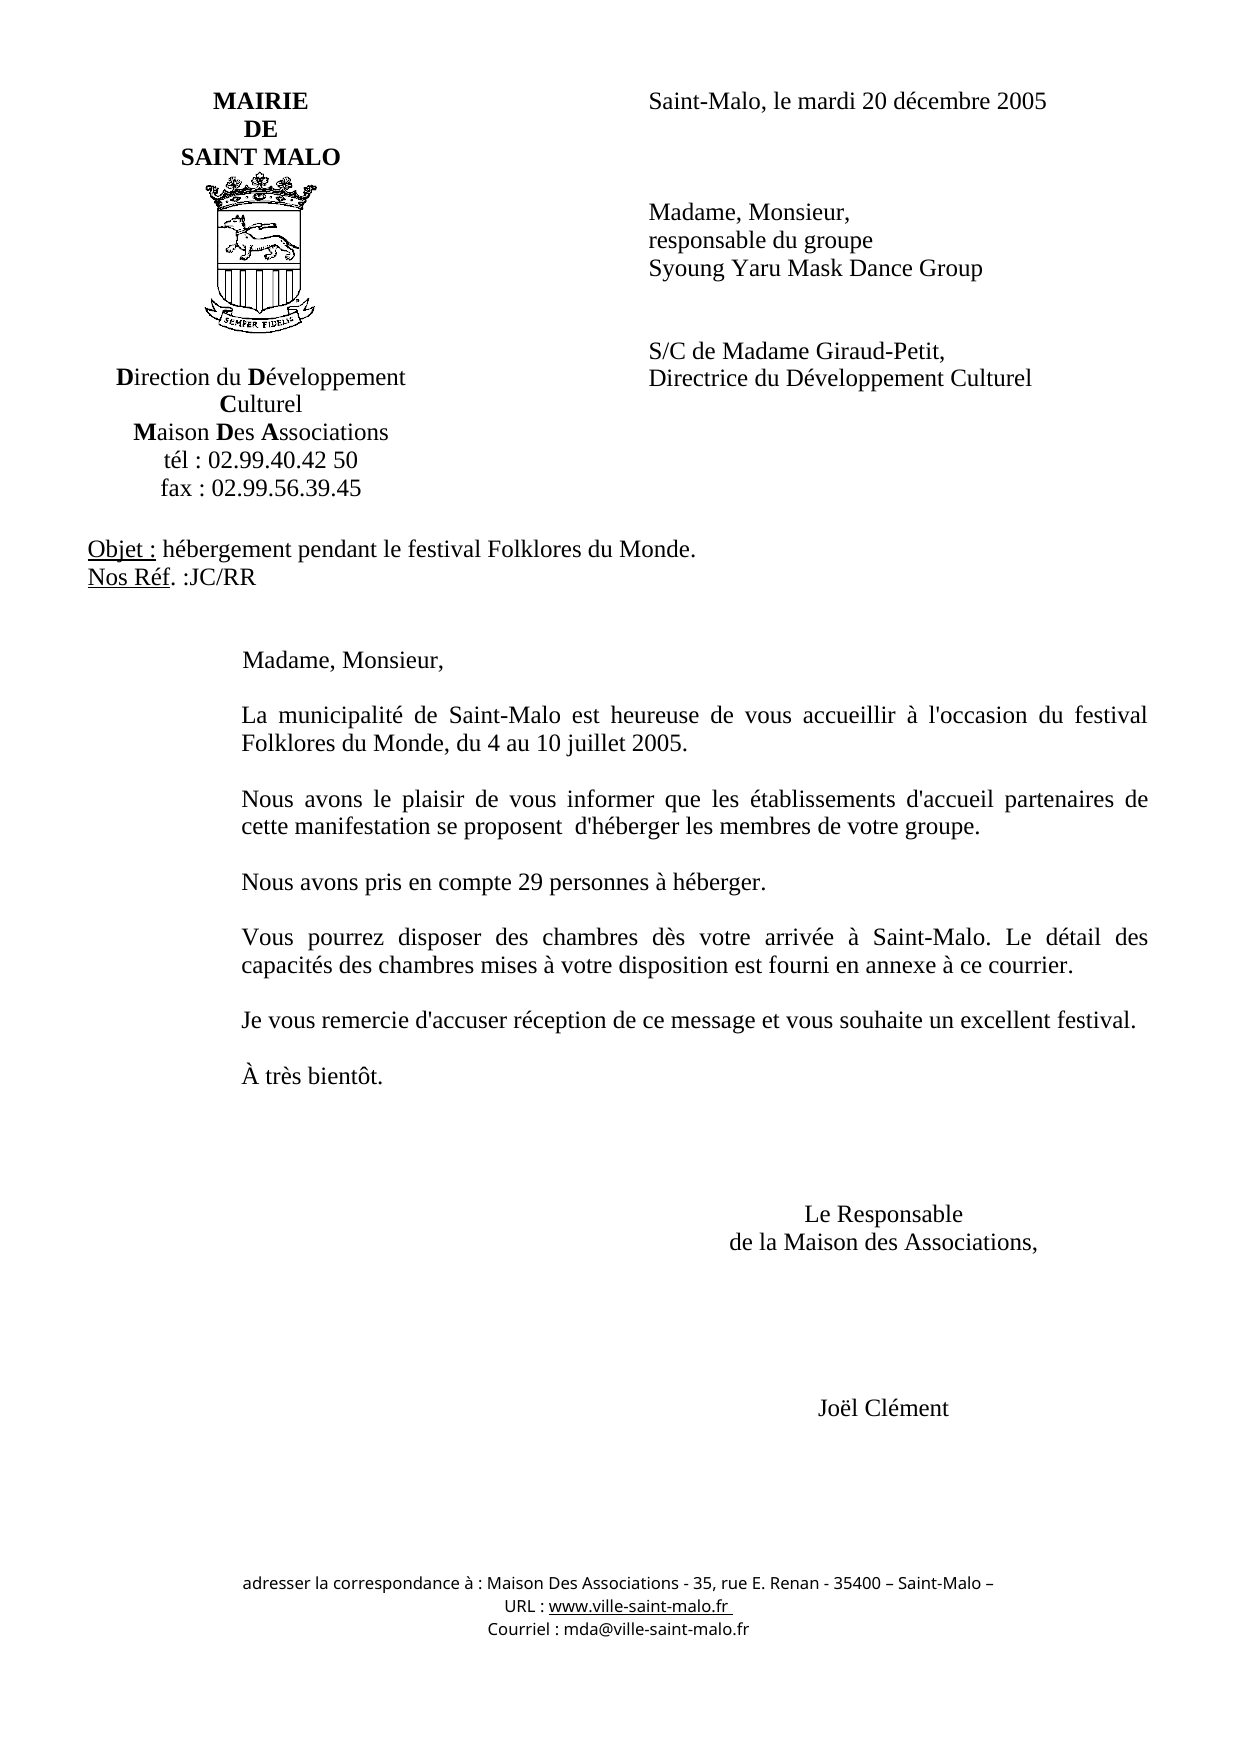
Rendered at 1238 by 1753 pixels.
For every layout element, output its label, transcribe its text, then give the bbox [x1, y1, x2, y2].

text Madame, Monsieur, [242, 646, 1149, 674]
text Joël Clément [617, 1394, 1149, 1422]
text La municipalité de Saint-Malo est heureuse de vous accueillir à l'occasion du festival Folklores du Monde, du 4 au 10 juillet 2005. [241, 702, 1149, 757]
text de la Maison des Associations, [617, 1228, 1149, 1256]
text Nos Réf. :JC/RR [87, 563, 1149, 591]
text Nous avons pris en compte 29 personnes à héberger. [241, 868, 1149, 896]
text À très bientôt. [241, 1062, 1149, 1089]
text Nous avons le plaisir de vous informer que les établissements d'accueil partenaires de cette manifestation se proposent d'héberger les membres de votre groupe. [241, 785, 1149, 840]
text Vous pourrez disposer des chambres dès votre arrivée à Saint-Malo. Le détail des capacités des chambres mises à votre disposition est fourni en annexe à ce courrier. [241, 923, 1149, 979]
text Je vous remercie d'accuser réception de ce message et vous souhaite un excellent festival. [241, 1006, 1149, 1034]
text Objet : hébergement pendant le festival Folklores du Monde. [87, 535, 1149, 563]
table_header Saint-Malo, le mardi 20 décembre 2005 Madame, Monsieur, responsable du groupe Syoung Yaru Mask Dance Group S/C de Madame Giraud-Petit, Directrice du Développement Culturel [434, 88, 1149, 501]
table_header MAIRIE DE SAINT MALO Direction du Développement Culturel Maison Des Associations tél : 02.99.40.42 50 fax : 02.99.56.39.45 [88, 88, 434, 501]
text Le Responsable [617, 1200, 1149, 1228]
